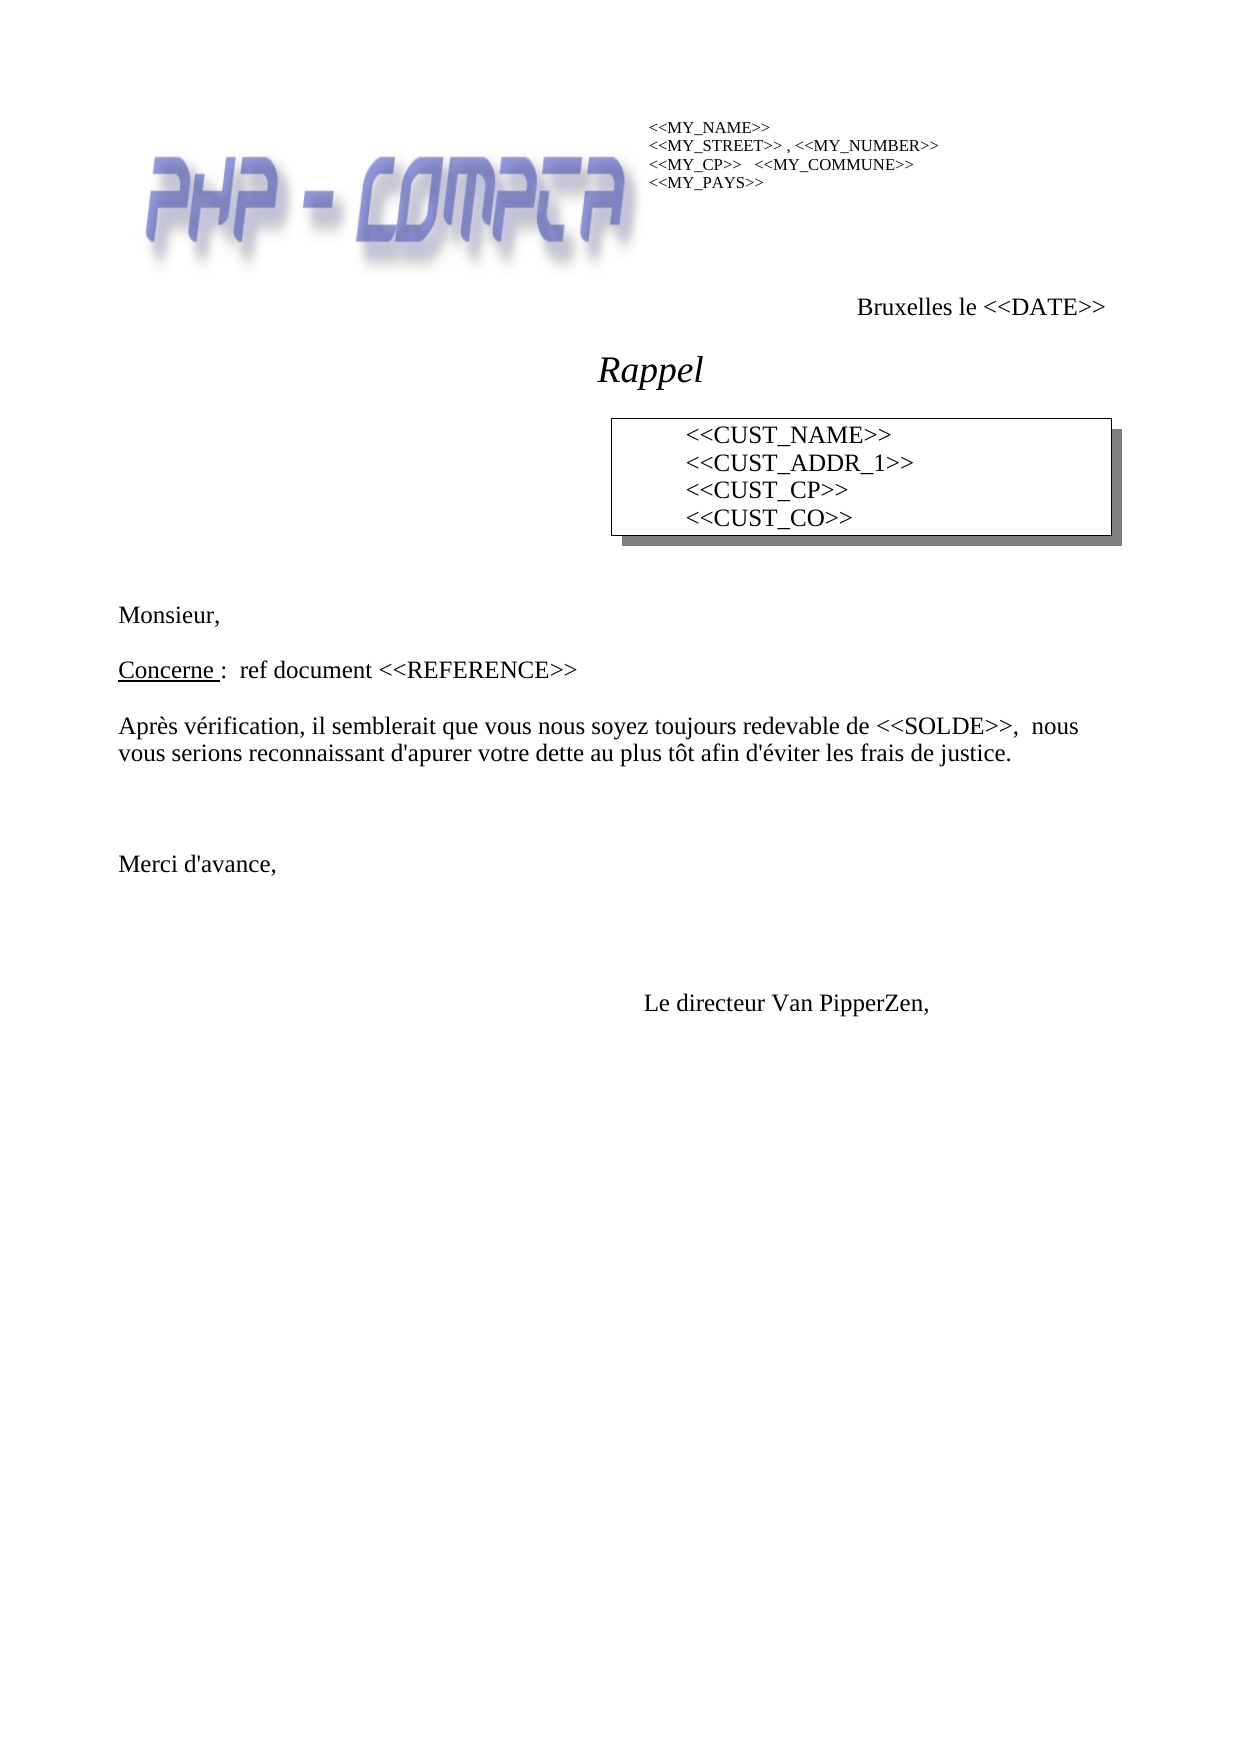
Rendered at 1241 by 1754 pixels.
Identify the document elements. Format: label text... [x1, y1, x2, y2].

text Monsieur, [118, 601, 1122, 629]
text <<CUST_CP>> [612, 473, 1111, 501]
text <<MY_STREET>> , <<MY_NUMBER>> [649, 137, 1122, 155]
text <<CUST_CO>> [612, 501, 1111, 535]
picture [114, 118, 649, 291]
text <<CUST_NAME>> [612, 419, 1111, 446]
text Après vérification, il semblerait que vous nous soyez toujours redevable de <<SOLDE>>, nous vous serions reconnaissant d'apurer votre dette au plus tôt afin d'éviter les frais de justice. [118, 712, 1122, 767]
text Le directeur Van PipperZen, [118, 989, 1122, 1017]
text <<MY_PAYS>> [649, 173, 1122, 192]
text Merci d'avance, [118, 850, 1122, 878]
text <<CUST_ADDR_1>> [612, 446, 1111, 473]
text <<MY_CP>> <<MY_COMMUNE>> [649, 155, 1122, 173]
text Concerne : ref document <<REFERENCE>> [118, 656, 1122, 684]
text Rappel [118, 349, 1122, 390]
text Bruxelles le <<DATE>> [118, 293, 1122, 321]
text <<MY_NAME>> [649, 118, 1122, 137]
